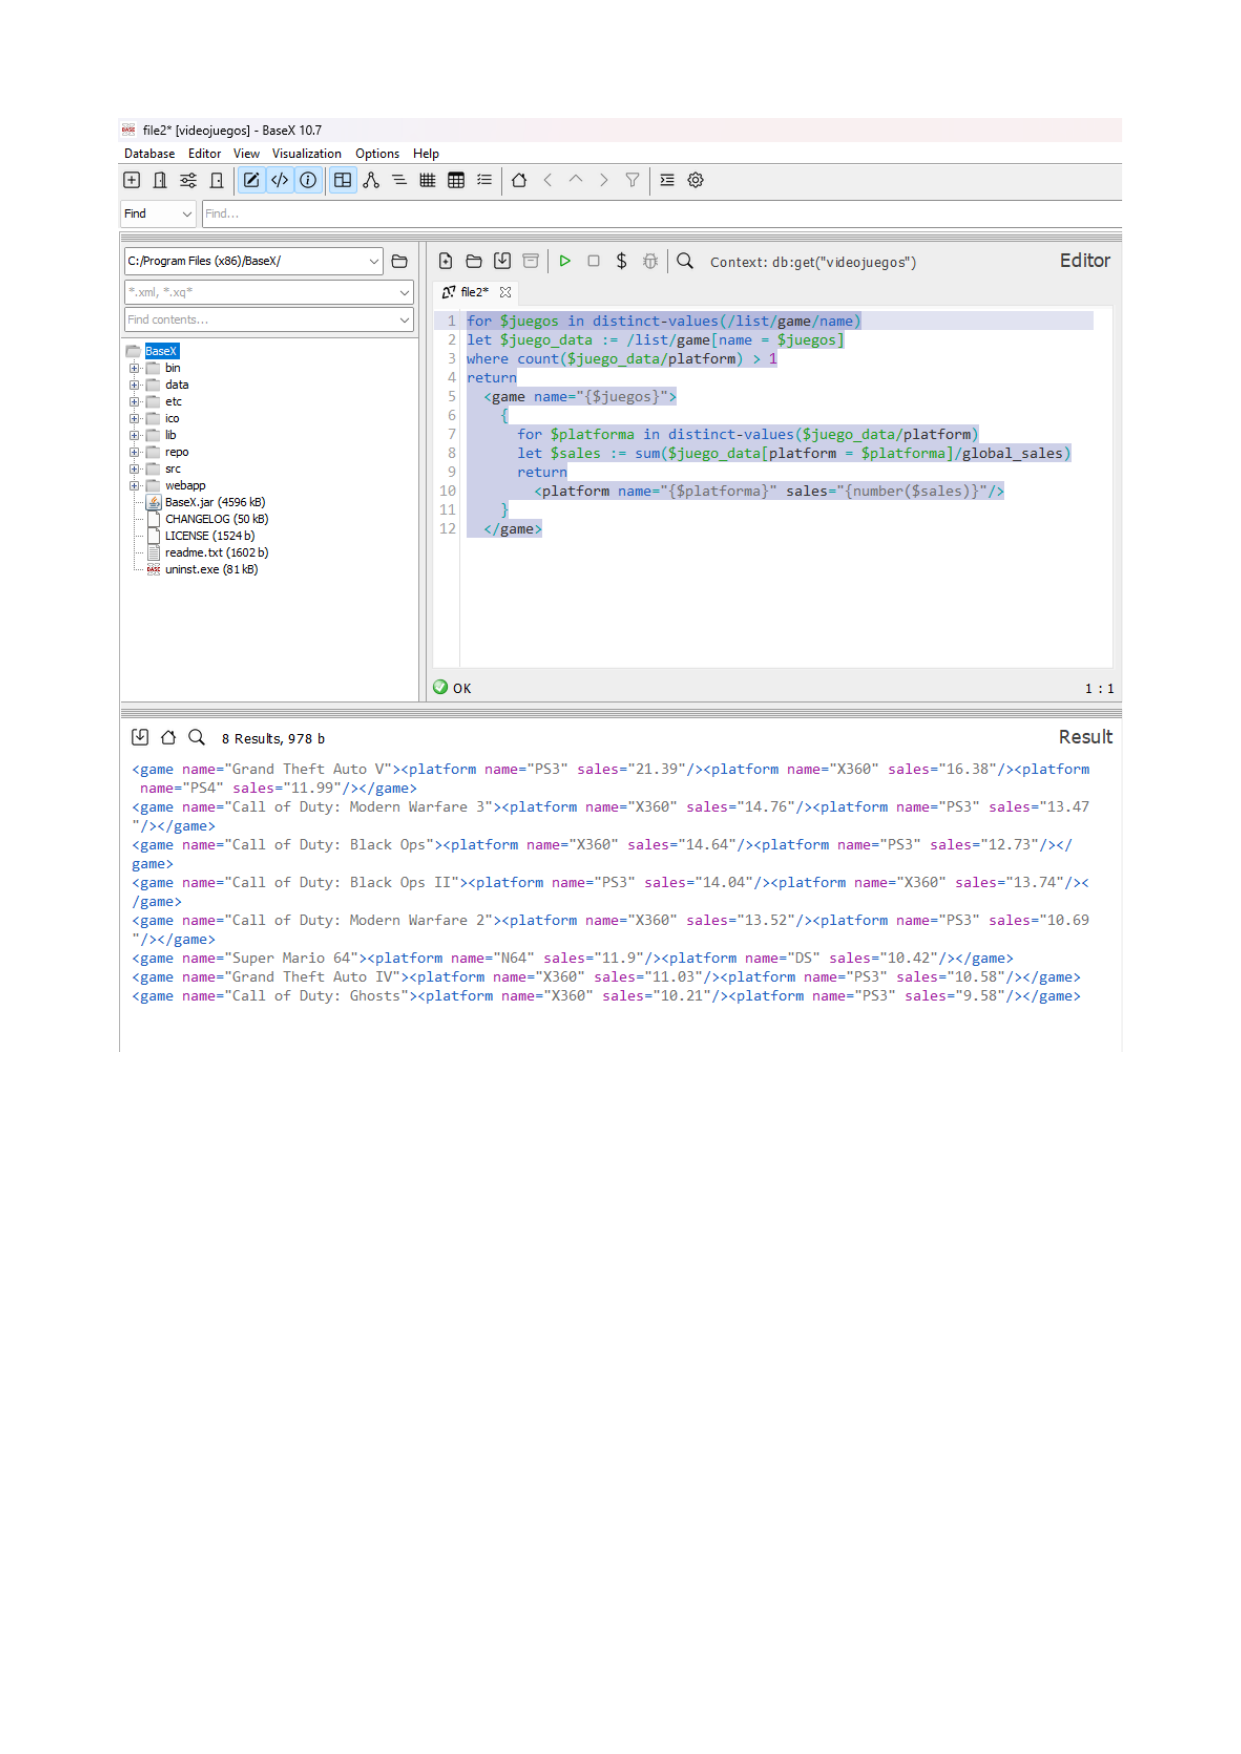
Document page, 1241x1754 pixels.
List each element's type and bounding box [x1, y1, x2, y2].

picture [118, 118, 1123, 1052]
